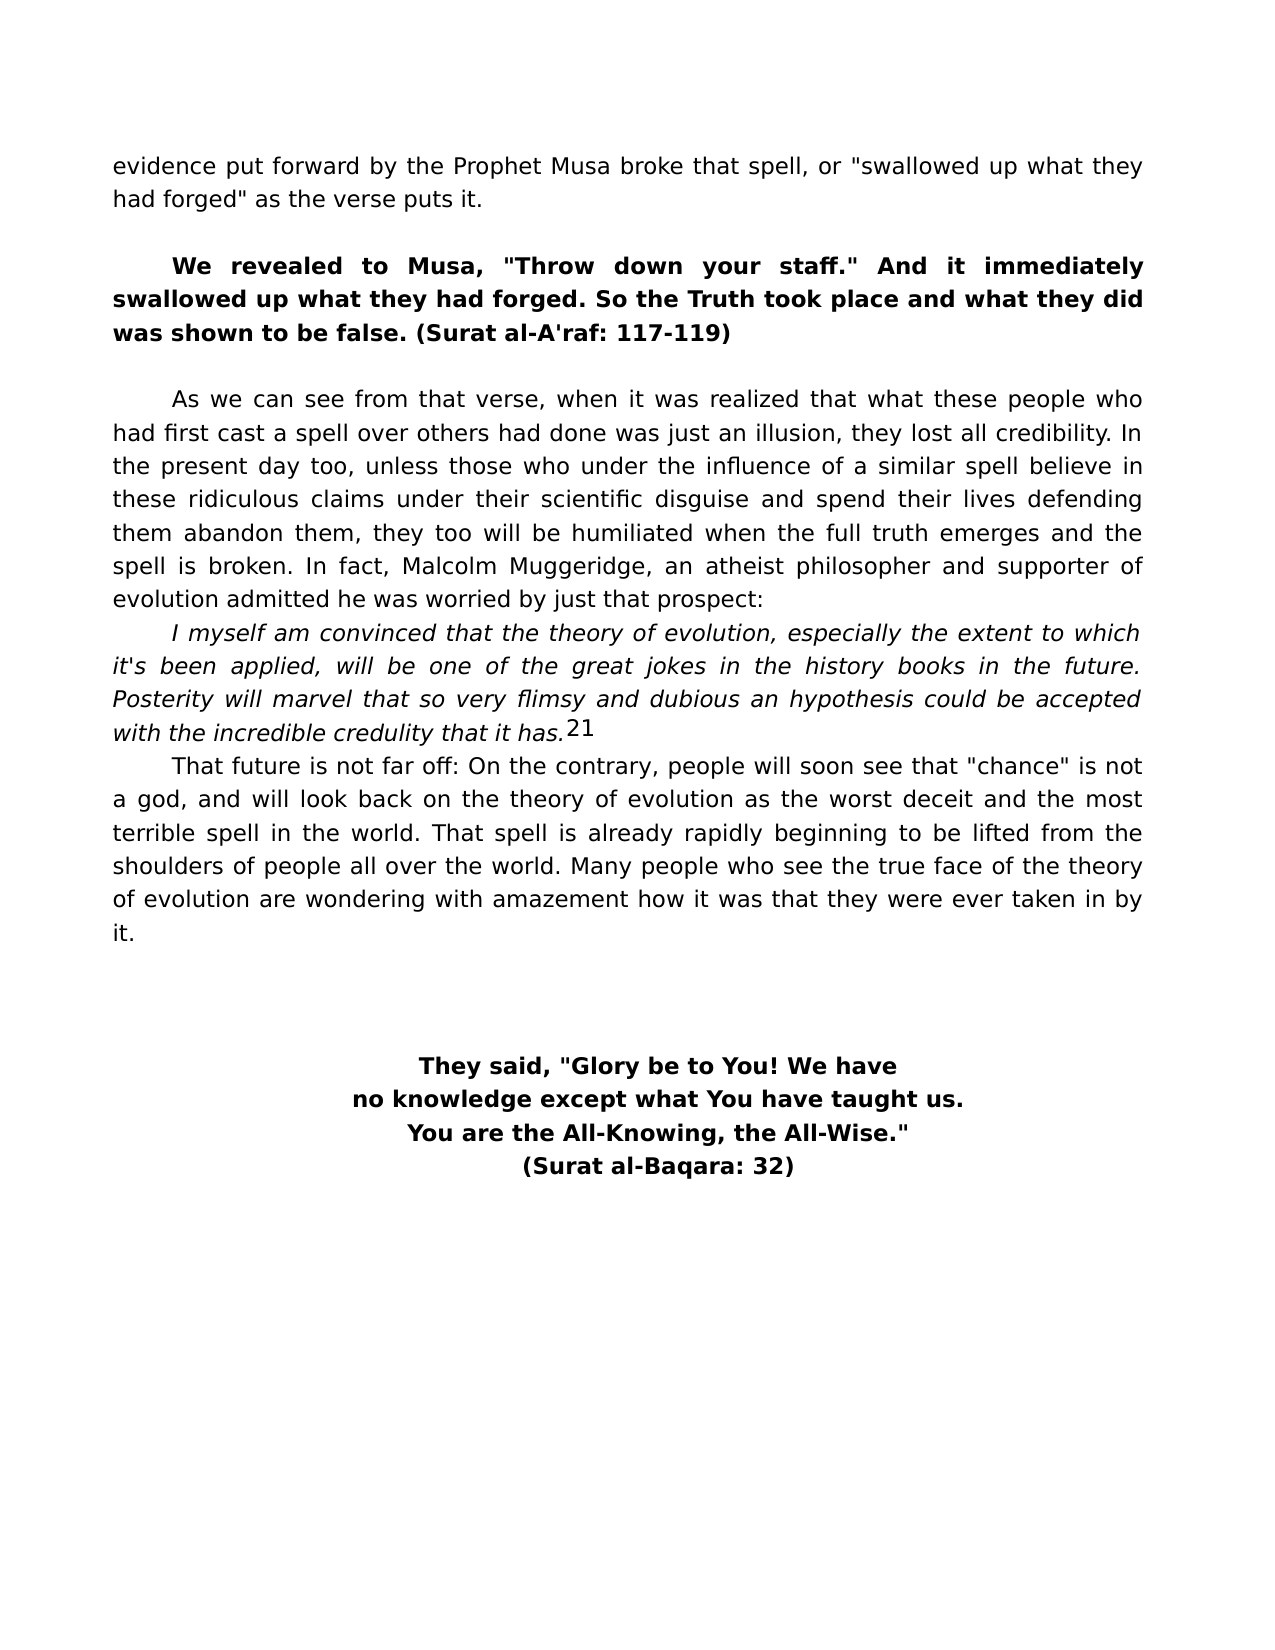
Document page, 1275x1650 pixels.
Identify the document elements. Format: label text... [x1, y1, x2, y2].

text They said, "Glory be to You! We have [112, 1048, 1145, 1081]
text You are the All-Knowing, the All-Wise." [112, 1114, 1145, 1148]
text I myself am convinced that the theory of evolution, especially the extent to which it's been applied, will be one of the great jokes in the history books in the future. Posterity will marvel that so very flimsy and dubious an hypothesis could be accepted with the incredible credulity that it has.21 [112, 614, 1145, 748]
text As we can see from that verse, when it was realized that what these people who had first cast a spell over others had done was just an illusion, they lost all credibility. In the present day too, unless those who under the influence of a similar spell believe in these ridiculous claims under their scientific disguise and spend their lives defending them abandon them, they too will be humiliated when the full truth emerges and the spell is broken. In fact, Malcolm Muggeridge, an atheist philosopher and supporter of evolution admitted he was worried by just that prospect: [112, 381, 1145, 614]
text We revealed to Musa, "Throw down your staff." And it immediately swallowed up what they had forged. So the Truth took place and what they did was shown to be false. (Surat al-A'raf: 117-119) [112, 248, 1145, 348]
text That future is not far off: On the contrary, people will soon see that "chance" is not a god, and will look back on the theory of evolution as the worst deceit and the most terrible spell in the world. That spell is already rapidly beginning to be lifted from the shoulders of people all over the world. Many people who see the true face of the theory of evolution are wondering with amazement how it was that they were ever taken in by it. [112, 748, 1145, 948]
text (Surat al-Baqara: 32) [112, 1148, 1145, 1181]
text evidence put forward by the Prophet Musa broke that spell, or "swallowed up what they had forged" as the verse puts it. [112, 148, 1145, 214]
text no knowledge except what You have taught us. [112, 1081, 1145, 1114]
